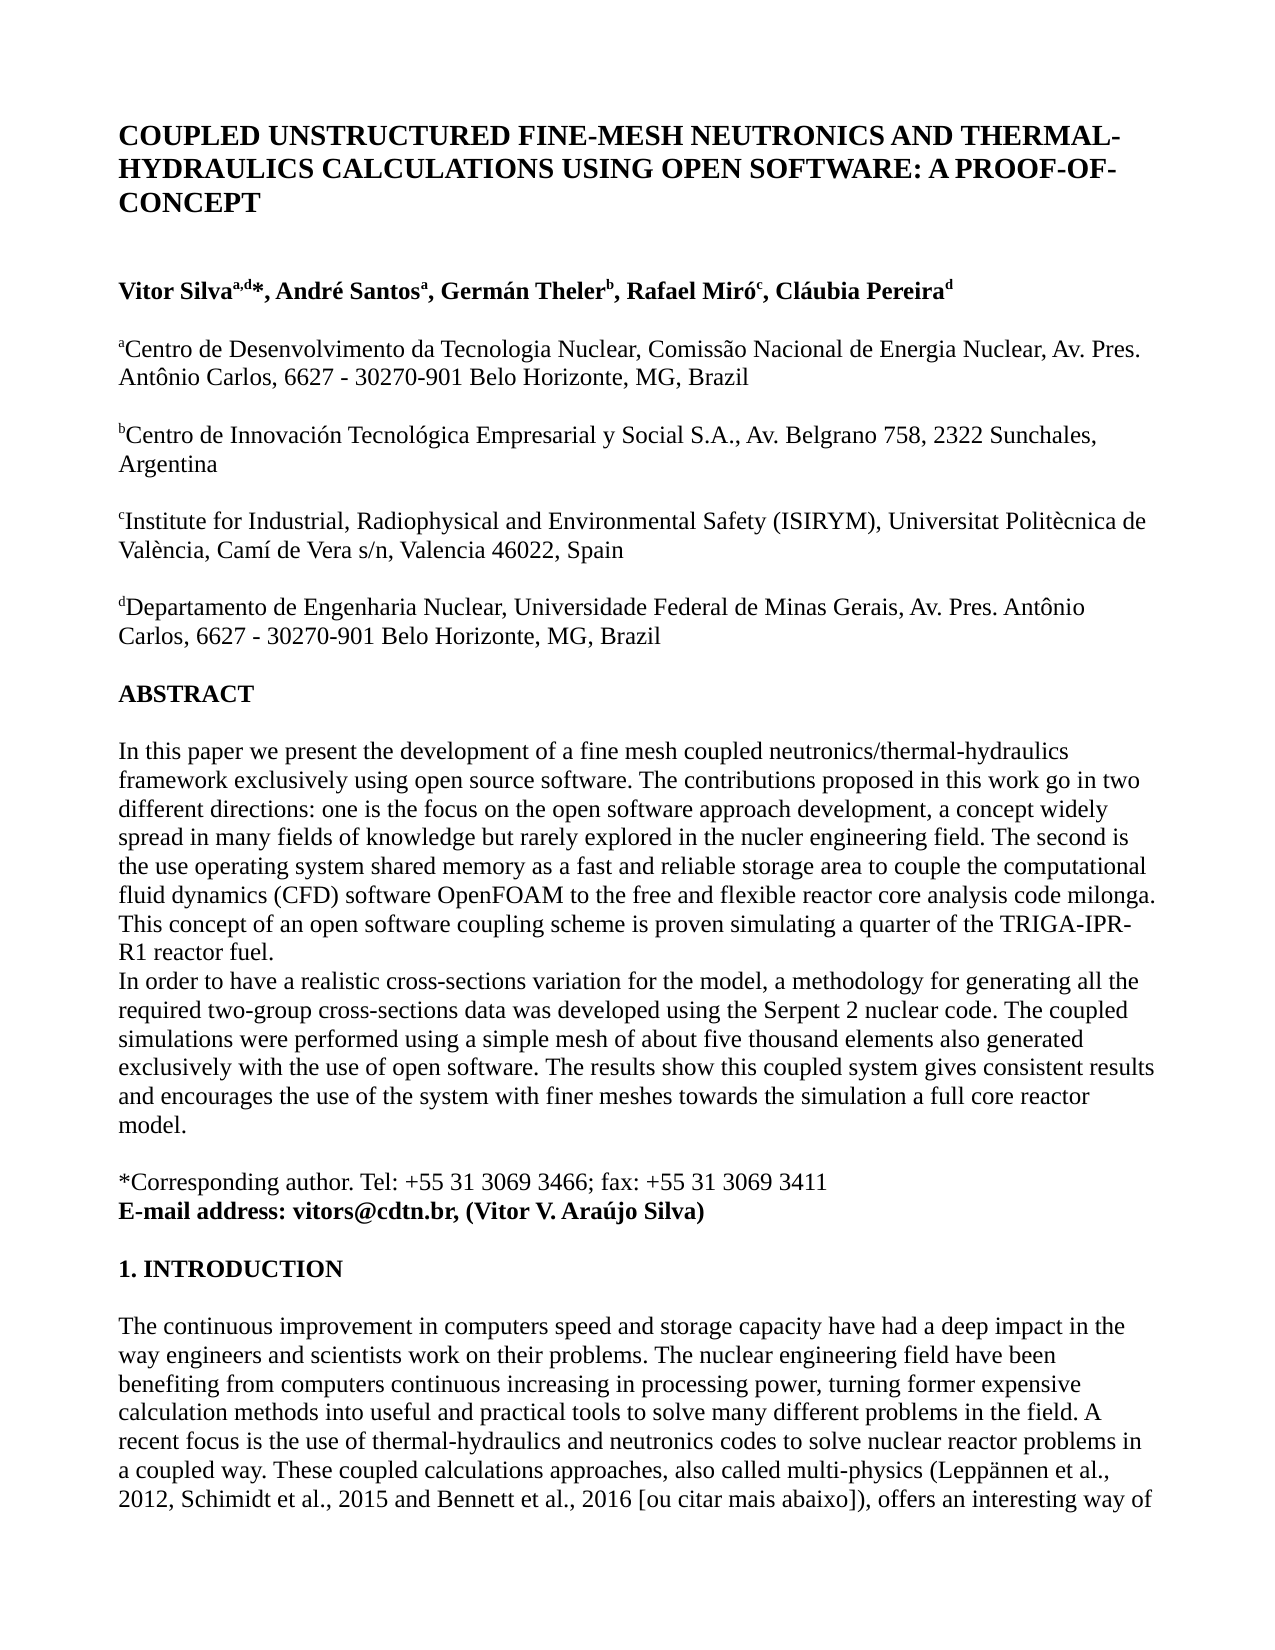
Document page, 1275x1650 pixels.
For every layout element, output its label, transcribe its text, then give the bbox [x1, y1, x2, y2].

text In this paper we present the development of a fine mesh coupled neutronics/thermal-hydraulics framework exclusively using open source software. The contributions proposed in this work go in two different directions: one is the focus on the open software approach development, a concept widely spread in many fields of knowledge but rarely explored in the nucler engineering field. The second is the use operating system shared memory as a fast and reliable storage area to couple the computational fluid dynamics (CFD) software OpenFOAM to the free and flexible reactor core analysis code milonga. This concept of an open software coupling scheme is proven simulating a quarter of the TRIGA-IPR-R1 reactor fuel. [118, 736, 1157, 966]
text COUPLED UNSTRUCTURED FINE-MESH NEUTRONICS AND THERMAL-HYDRAULICS CALCULATIONS USING OPEN SOFTWARE: A PROOF-OF-CONCEPT [118, 118, 1157, 219]
text dDepartamento de Engenharia Nuclear, Universidade Federal de Minas Gerais, Av. Pres. Antônio Carlos, 6627 - 30270-901 Belo Horizonte, MG, Brazil [118, 592, 1157, 650]
text In order to have a realistic cross-sections variation for the model, a methodology for generating all the required two-group cross-sections data was developed using the Serpent 2 nuclear code. The coupled simulations were performed using a simple mesh of about five thousand elements also generated exclusively with the use of open software. The results show this coupled system gives consistent results and encourages the use of the system with finer meshes towards the simulation a full core reactor model. [118, 966, 1157, 1139]
text *Corresponding author. Tel: +55 31 3069 3466; fax: +55 31 3069 3411 [118, 1167, 1157, 1196]
text ABSTRACT [118, 679, 1157, 707]
text E-mail address: vitors@cdtn.br, (Vitor V. Araújo Silva) [118, 1196, 1157, 1225]
text aCentro de Desenvolvimento da Tecnologia Nuclear, Comissão Nacional de Energia Nuclear, Av. Pres. Antônio Carlos, 6627 - 30270-901 Belo Horizonte, MG, Brazil [118, 334, 1157, 391]
text Vitor Silvaa,d*, André Santosa, Germán Thelerb, Rafael Miróc, Cláubia Pereirad [118, 276, 1157, 305]
text cInstitute for Industrial, Radiophysical and Environmental Safety (ISIRYM), Universitat Politècnica de València, Camí de Vera s/n, Valencia 46022, Spain [118, 506, 1157, 564]
text The continuous improvement in computers speed and storage capacity have had a deep impact in the way engineers and scientists work on their problems. The nuclear engineering field have been benefiting from computers continuous increasing in processing power, turning former expensive calculation methods into useful and practical tools to solve many different problems in the field. A recent focus is the use of thermal-hydraulics and neutronics codes to solve nuclear reactor problems in a coupled way. These coupled calculations approaches, also called multi-physics (Leppännen et al., 2012, Schimidt et al., 2015 and Bennett et al., 2016 [ou citar mais abaixo]), offers an interesting way of [118, 1311, 1157, 1512]
text 1. INTRODUCTION [118, 1254, 1157, 1282]
text bCentro de Innovación Tecnológica Empresarial y Social S.A., Av. Belgrano 758, 2322 Sunchales, Argentina [118, 420, 1157, 477]
